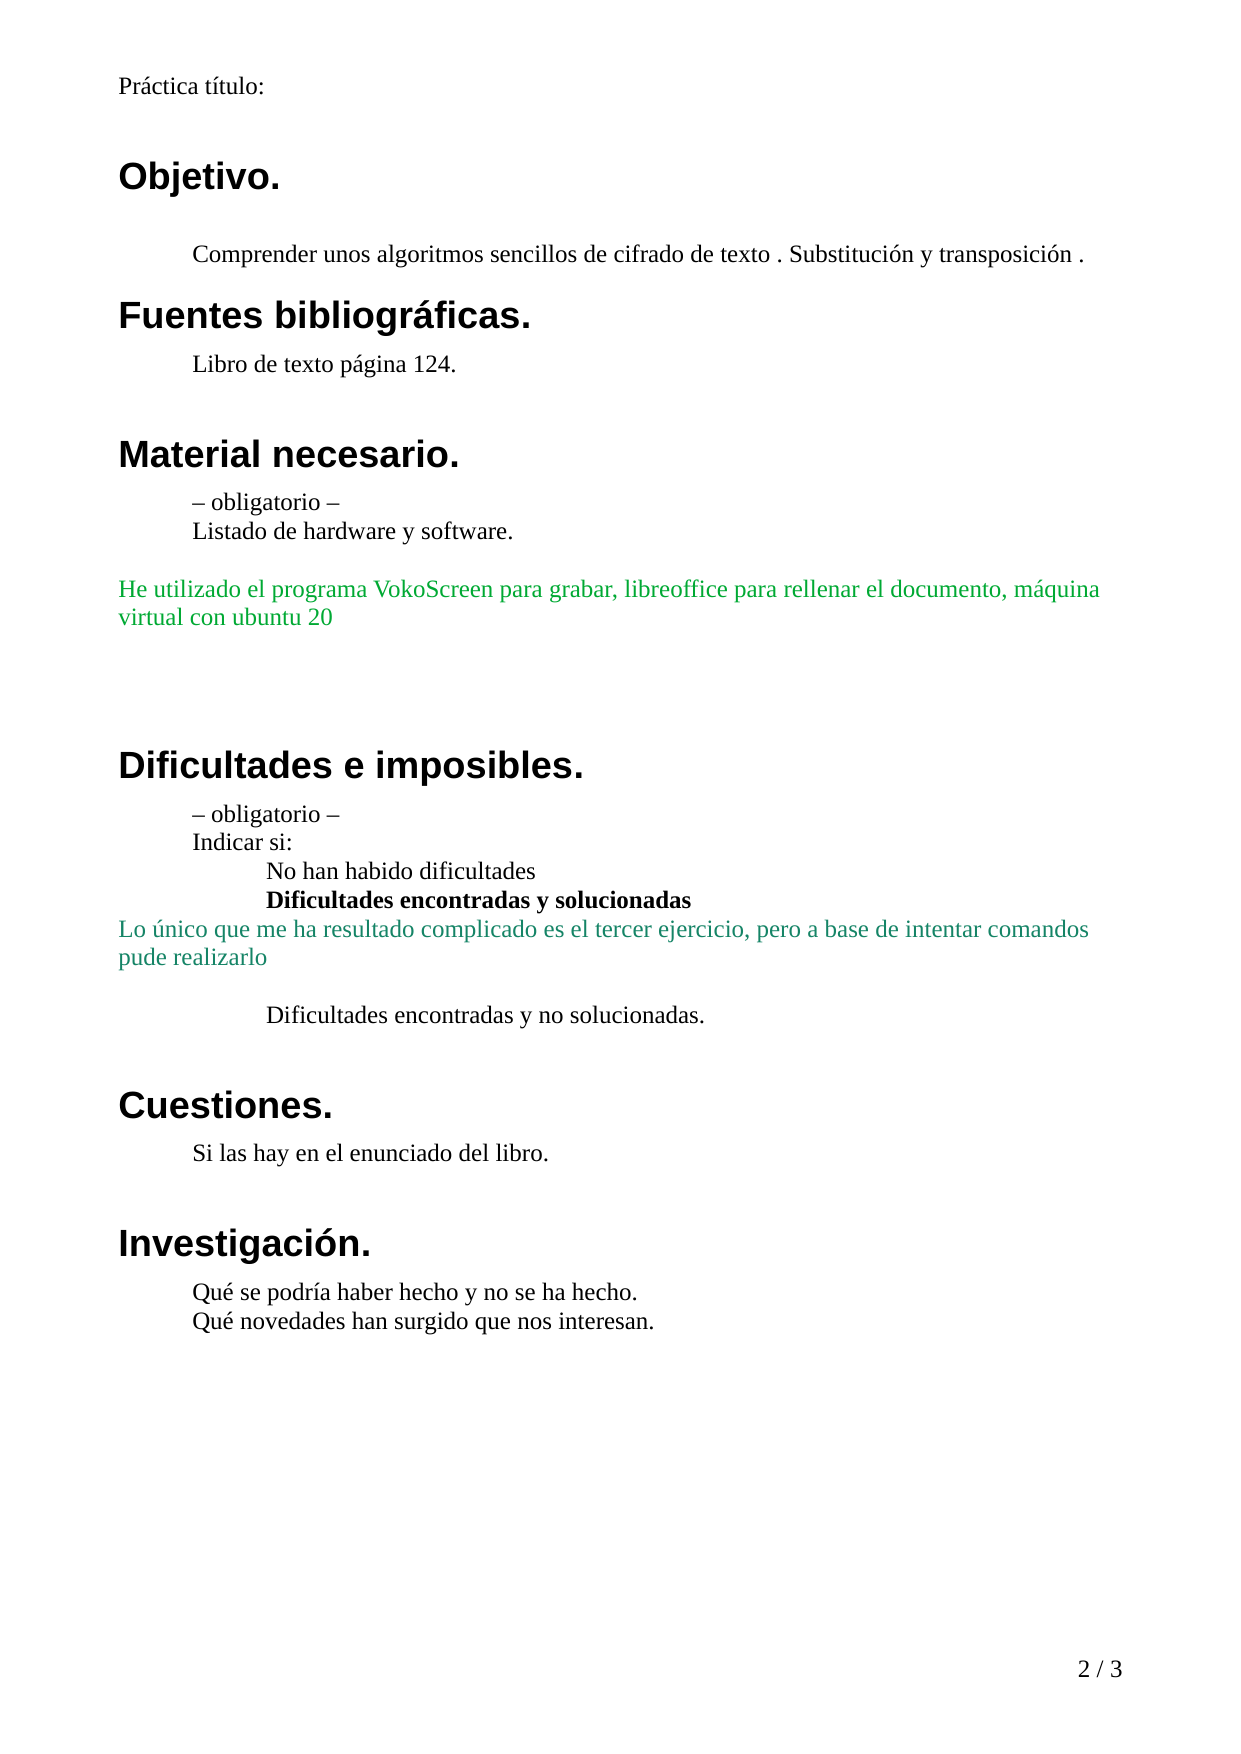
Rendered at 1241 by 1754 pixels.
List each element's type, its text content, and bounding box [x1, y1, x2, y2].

text Comprender unos algoritmos sencillos de cifrado de texto . Substitución y transposición . [118, 239, 1122, 268]
text Lo único que me ha resultado complicado es el tercer ejercicio, pero a base de intentar comandos pude realizarlo [118, 914, 1122, 971]
text Libro de texto página 124. [118, 349, 1122, 378]
subtitle Material necesario. [118, 431, 1122, 475]
text Dificultades encontradas y no solucionadas. [266, 1000, 1122, 1029]
text No han habido dificultades [266, 856, 1122, 885]
subtitle Investigación. [118, 1221, 1122, 1265]
text – obligatorio – [118, 487, 1122, 516]
subtitle Objetivo. [118, 154, 1122, 198]
text – obligatorio – [118, 799, 1122, 827]
subtitle Fuentes bibliográficas. [118, 293, 1122, 336]
text Indicar si: [118, 827, 1122, 856]
subtitle Dificultades e imposibles. [118, 742, 1122, 786]
text Listado de hardware y software. [118, 516, 1122, 545]
text He utilizado el programa VokoScreen para grabar, libreoffice para rellenar el documento, máquina virtual con ubuntu 20 [118, 574, 1122, 631]
subtitle Cuestiones. [118, 1082, 1122, 1126]
text Dificultades encontradas y solucionadas [266, 885, 1122, 914]
text Qué novedades han surgido que nos interesan. [118, 1306, 1122, 1335]
text Qué se podría haber hecho y no se ha hecho. [118, 1277, 1122, 1306]
text Si las hay en el enunciado del libro. [118, 1138, 1122, 1167]
